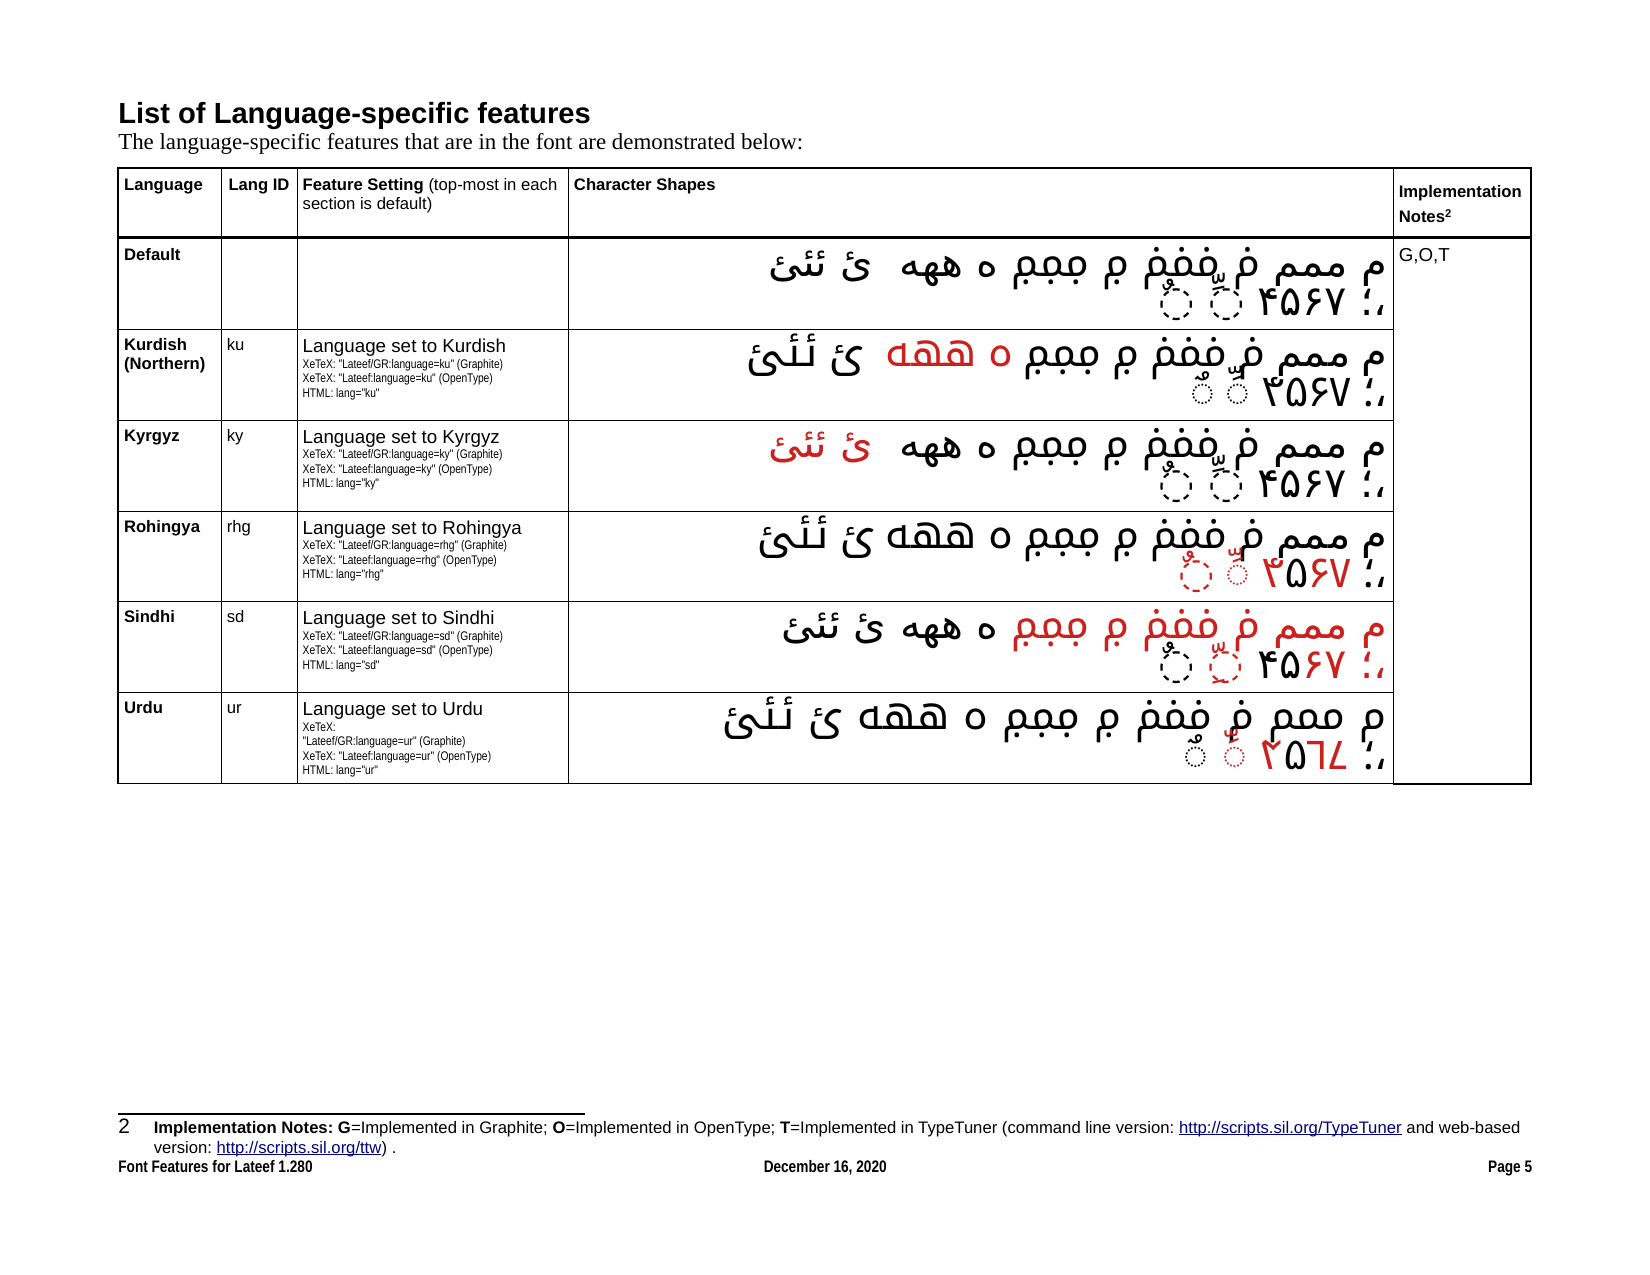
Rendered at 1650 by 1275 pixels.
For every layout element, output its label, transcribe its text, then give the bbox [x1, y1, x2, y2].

table_cell [1394, 692, 1530, 783]
table_cell [298, 239, 568, 329]
table_header Lang ID [222, 169, 297, 236]
table_cell م ممم ݥ ݥݥݥ ݦ ݦݦݦ ه ههه ئ ئئئ ،؛ ۴۵۶۷ ◌ِّ ◌ٌ [569, 330, 1393, 420]
table_cell Language set to Kyrgyz XeTeX: "Lateef/GR:language=ky" (Graphite) XeTeX: "Lateef:language=ky" (OpenType) HTML: lang="ky" [298, 421, 568, 511]
table_cell ur [222, 693, 297, 783]
table_cell sd [222, 602, 297, 692]
table_cell م ممم ݥ ݥݥݥ ݦ ݦݦݦ ه ههه ئ ئئئ ،؛ ۴۵۶۷ ◌ِّ ◌ٌ [569, 239, 1393, 329]
table_cell ky [222, 421, 297, 511]
subtitle List of Language-specific features [118, 96, 1532, 129]
table_cell Language set to Rohingya XeTeX: "Lateef/GR:language=rhg" (Graphite) XeTeX: "Lateef:language=rhg" (OpenType) HTML: lang="rhg" [298, 512, 568, 601]
table_cell Language set to Urdu XeTeX: "Lateef/GR:language=ur" (Graphite) XeTeX: "Lateef:language=ur" (OpenType) HTML: lang="ur" [298, 693, 568, 783]
table_cell م ممم ݥ ݥݥݥ ݦ ݦݦݦ ه ههه ئ ئئئ ،؛ ۴۵۶۷ ◌ِّ ◌ٌ [569, 602, 1393, 692]
table_cell rhg [222, 512, 297, 601]
table_cell [1394, 511, 1530, 601]
table_cell [222, 239, 297, 329]
table_cell [1394, 601, 1530, 692]
table_header Language [119, 169, 221, 236]
table_cell Kurdish (Northern) [119, 330, 221, 420]
table_cell ku [222, 330, 297, 420]
table_cell Sindhi [119, 602, 221, 692]
table_cell م ممم ݥ ݥݥݥ ݦ ݦݦݦ ه ههه ئ ئئئ ،؛ ۴۵۶۷ ◌ِّ ◌ٌ [569, 512, 1393, 601]
table_cell م ممم ݥ ݥݥݥ ݦ ݦݦݦ ه ههه ئ ئئئ ،؛ ۴۵۶۷ ◌ِّ ◌ٌ [569, 421, 1393, 511]
table_cell Default [119, 239, 221, 329]
table_cell [1394, 329, 1530, 420]
table_cell G,O,T [1394, 239, 1530, 329]
table_cell [1394, 420, 1530, 511]
table_cell Language set to Sindhi XeTeX: "Lateef/GR:language=sd" (Graphite) XeTeX: "Lateef:language=sd" (OpenType) HTML: lang="sd" [298, 602, 568, 692]
table_header Implementation Notes [1394, 169, 1530, 236]
table_header Character Shapes [569, 169, 1393, 236]
table_header Feature Setting (top-most in each section is default) [298, 169, 568, 236]
table_cell Rohingya [119, 512, 221, 601]
table_cell Urdu [119, 693, 221, 783]
table_cell Kyrgyz [119, 421, 221, 511]
text The language-specific features that are in the font are demonstrated below: [118, 129, 1532, 154]
table_cell Language set to Kurdish XeTeX: "Lateef/GR:language=ku" (Graphite) XeTeX: "Lateef:language=ku" (OpenType) HTML: lang="ku" [298, 330, 568, 420]
table_cell م ممم ݥ ݥݥݥ ݦ ݦݦݦ ه ههه ئ ئئئ ،؛ ۴۵۶۷ ◌ِّ ◌ٌ [569, 693, 1393, 783]
